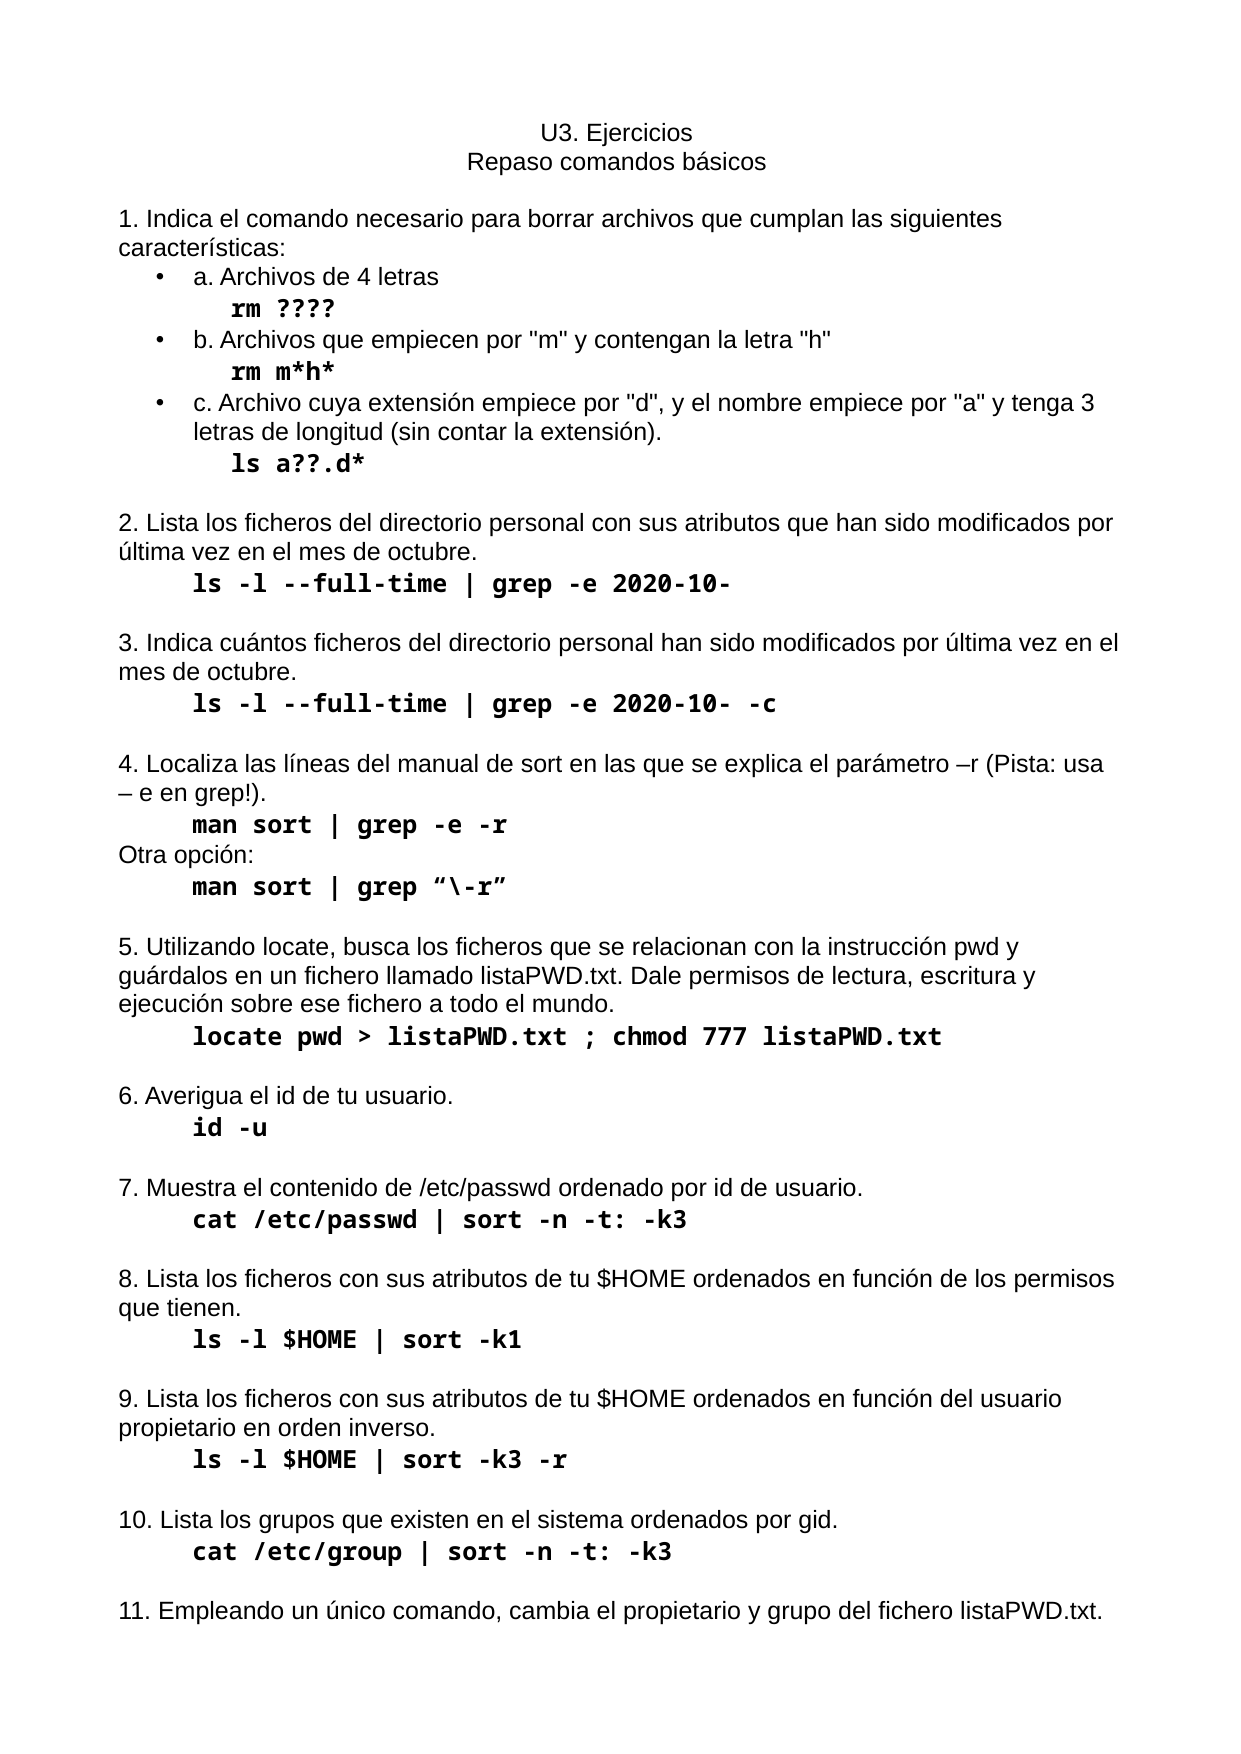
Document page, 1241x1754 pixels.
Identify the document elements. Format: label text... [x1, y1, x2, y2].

text Otra opción: [118, 840, 1122, 869]
text ls -l $HOME | sort -k1 [118, 1322, 1122, 1356]
text locate pwd > listaPWD.txt ; chmod 777 listaPWD.txt [118, 1018, 1122, 1052]
text ls -l --full-time | grep -e 2020-10- [118, 566, 1122, 600]
text cat /etc/passwd | sort -n -t: -k3 [118, 1201, 1122, 1235]
list ls a??.d* [193, 445, 1122, 479]
list rm m*h* [193, 354, 1122, 388]
text 2. Lista los ficheros del directorio personal con sus atributos que han sido modificados por última vez en el mes de octubre. [118, 508, 1122, 566]
list c. Archivo cuya extensión empiece por "d", y el nombre empiece por "a" y tenga 3 letras de longitud (sin contar la extensión). [156, 388, 1122, 445]
text man sort | grep -e -r [118, 806, 1122, 840]
text Repaso comandos básicos [118, 147, 1122, 176]
text 9. Lista los ficheros con sus atributos de tu $HOME ordenados en función del usuario propietario en orden inverso. [118, 1384, 1122, 1442]
text man sort | grep “\-r” [118, 869, 1122, 903]
text 10. Lista los grupos que existen en el sistema ordenados por gid. [118, 1505, 1122, 1533]
list rm ???? [193, 291, 1122, 325]
list b. Archivos que empiecen por "m" y contengan la letra "h" [156, 325, 1122, 354]
list a. Archivos de 4 letras [156, 262, 1122, 291]
text cat /etc/group | sort -n -t: -k3 [118, 1533, 1122, 1567]
text U3. Ejercicios [118, 118, 1122, 147]
text 5. Utilizando locate, busca los ficheros que se relacionan con la instrucción pwd y guárdalos en un fichero llamado listaPWD.txt. Dale permisos de lectura, escritura y ejecución sobre ese fichero a todo el mundo. [118, 932, 1122, 1018]
text 4. Localiza las líneas del manual de sort en las que se explica el parámetro –r (Pista: usa – e en grep!). [118, 749, 1122, 806]
text 1. Indica el comando necesario para borrar archivos que cumplan las siguientes características: [118, 204, 1122, 262]
text 3. Indica cuántos ficheros del directorio personal han sido modificados por última vez en el mes de octubre. [118, 628, 1122, 686]
text 8. Lista los ficheros con sus atributos de tu $HOME ordenados en función de los permisos que tienen. [118, 1264, 1122, 1322]
text 11. Empleando un único comando, cambia el propietario y grupo del fichero listaPWD.txt. [118, 1596, 1122, 1625]
text id -u [118, 1110, 1122, 1144]
text ls -l --full-time | grep -e 2020-10- -c [118, 686, 1122, 720]
text 6. Averigua el id de tu usuario. [118, 1081, 1122, 1110]
text ls -l $HOME | sort -k3 -r [118, 1442, 1122, 1476]
text 7. Muestra el contenido de /etc/passwd ordenado por id de usuario. [118, 1172, 1122, 1201]
